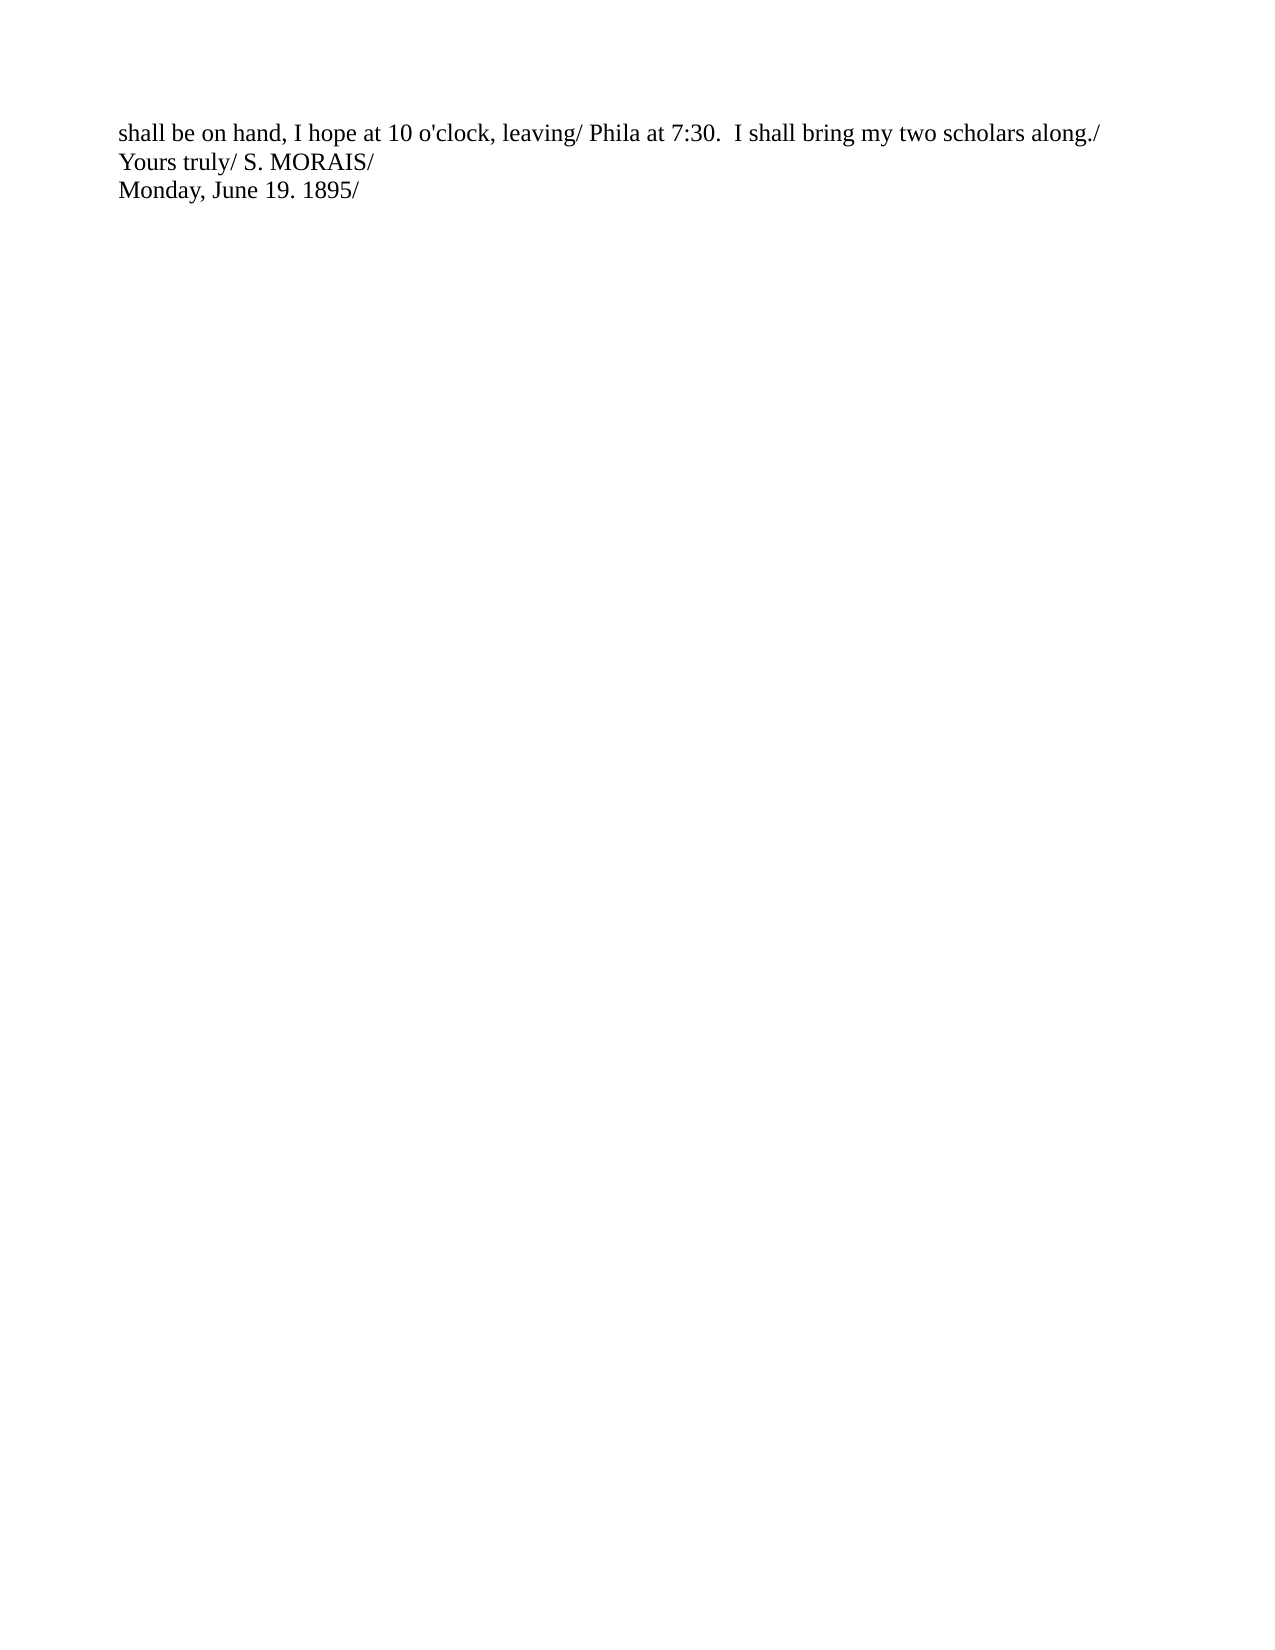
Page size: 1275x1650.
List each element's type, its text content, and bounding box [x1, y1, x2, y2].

text shall be on hand, I hope at 10 o'clock, leaving/ Phila at 7:30. I shall bring my two scholars along./ Yours truly/ S. MORAIS/ [118, 118, 1157, 176]
text Monday, June 19. 1895/ [118, 176, 1157, 204]
